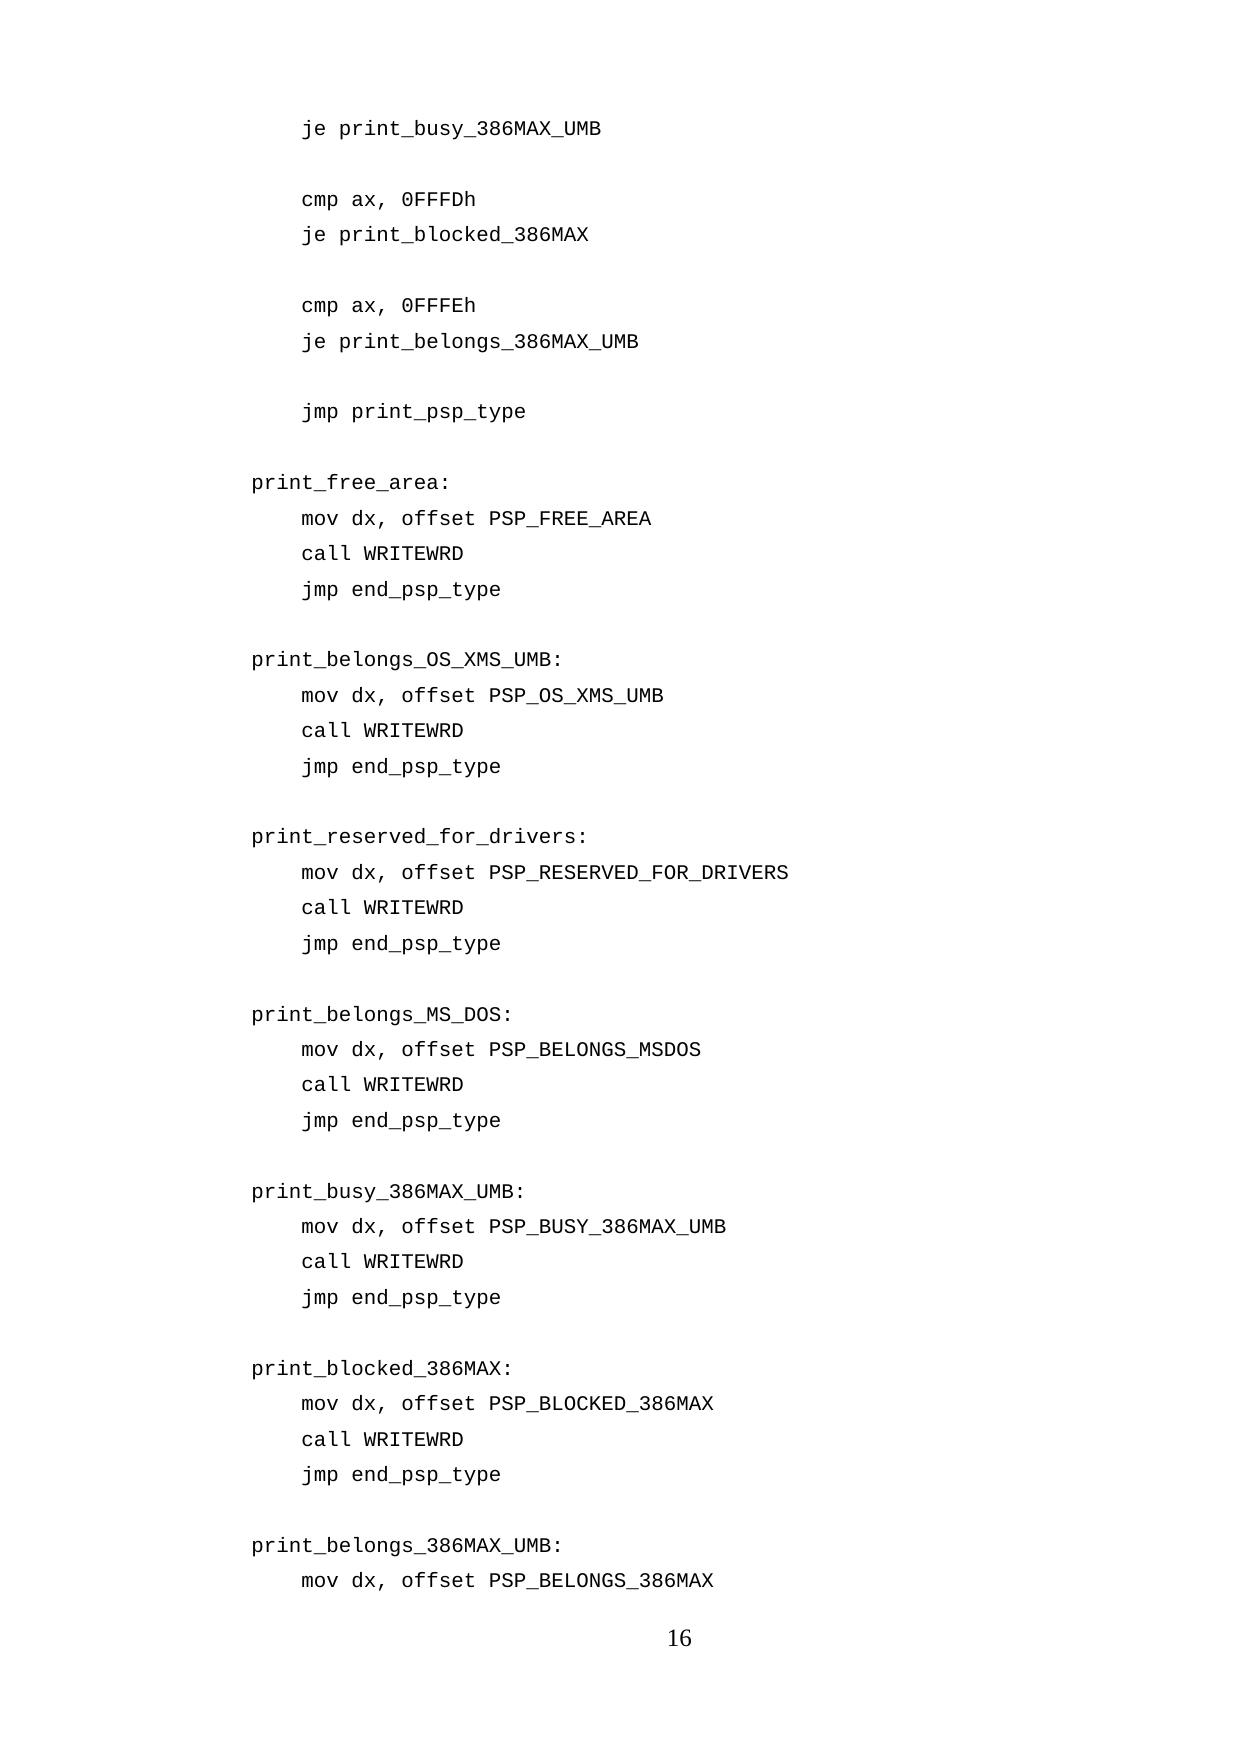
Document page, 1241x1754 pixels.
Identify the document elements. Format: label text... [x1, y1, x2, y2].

text je print_blocked_386MAX [177, 224, 1181, 248]
text jmp end_psp_type [177, 1287, 1181, 1311]
text mov dx, offset PSP_FREE_AREA [177, 508, 1181, 531]
text print_belongs_386MAX_UMB: [177, 1535, 1181, 1558]
text mov dx, offset PSP_OS_XMS_UMB [177, 685, 1181, 708]
text print_free_area: [177, 472, 1181, 496]
text mov dx, offset PSP_BLOCKED_386MAX [177, 1393, 1181, 1417]
text jmp end_psp_type [177, 756, 1181, 779]
text mov dx, offset PSP_RESERVED_FOR_DRIVERS [177, 862, 1181, 886]
text print_reserved_for_drivers: [177, 826, 1181, 850]
text mov dx, offset PSP_BUSY_386MAX_UMB [177, 1216, 1181, 1240]
text print_belongs_MS_DOS: [177, 1003, 1181, 1027]
text mov dx, offset PSP_BELONGS_386MAX [177, 1570, 1181, 1594]
text je print_busy_386MAX_UMB [177, 118, 1181, 142]
text jmp end_psp_type [177, 1110, 1181, 1133]
text je print_belongs_386MAX_UMB [177, 331, 1181, 354]
text cmp ax, 0FFFEh [177, 295, 1181, 319]
text jmp end_psp_type [177, 933, 1181, 956]
text jmp end_psp_type [177, 578, 1181, 602]
text call WRITEWRD [177, 1074, 1181, 1098]
text mov dx, offset PSP_BELONGS_MSDOS [177, 1039, 1181, 1063]
text print_belongs_OS_XMS_UMB: [177, 649, 1181, 673]
text jmp print_psp_type [177, 401, 1181, 425]
text call WRITEWRD [177, 720, 1181, 744]
text call WRITEWRD [177, 897, 1181, 921]
text cmp ax, 0FFFDh [177, 189, 1181, 213]
text call WRITEWRD [177, 1251, 1181, 1275]
text call WRITEWRD [177, 543, 1181, 567]
text print_blocked_386MAX: [177, 1358, 1181, 1381]
text print_busy_386MAX_UMB: [177, 1181, 1181, 1204]
text call WRITEWRD [177, 1428, 1181, 1452]
text jmp end_psp_type [177, 1464, 1181, 1488]
